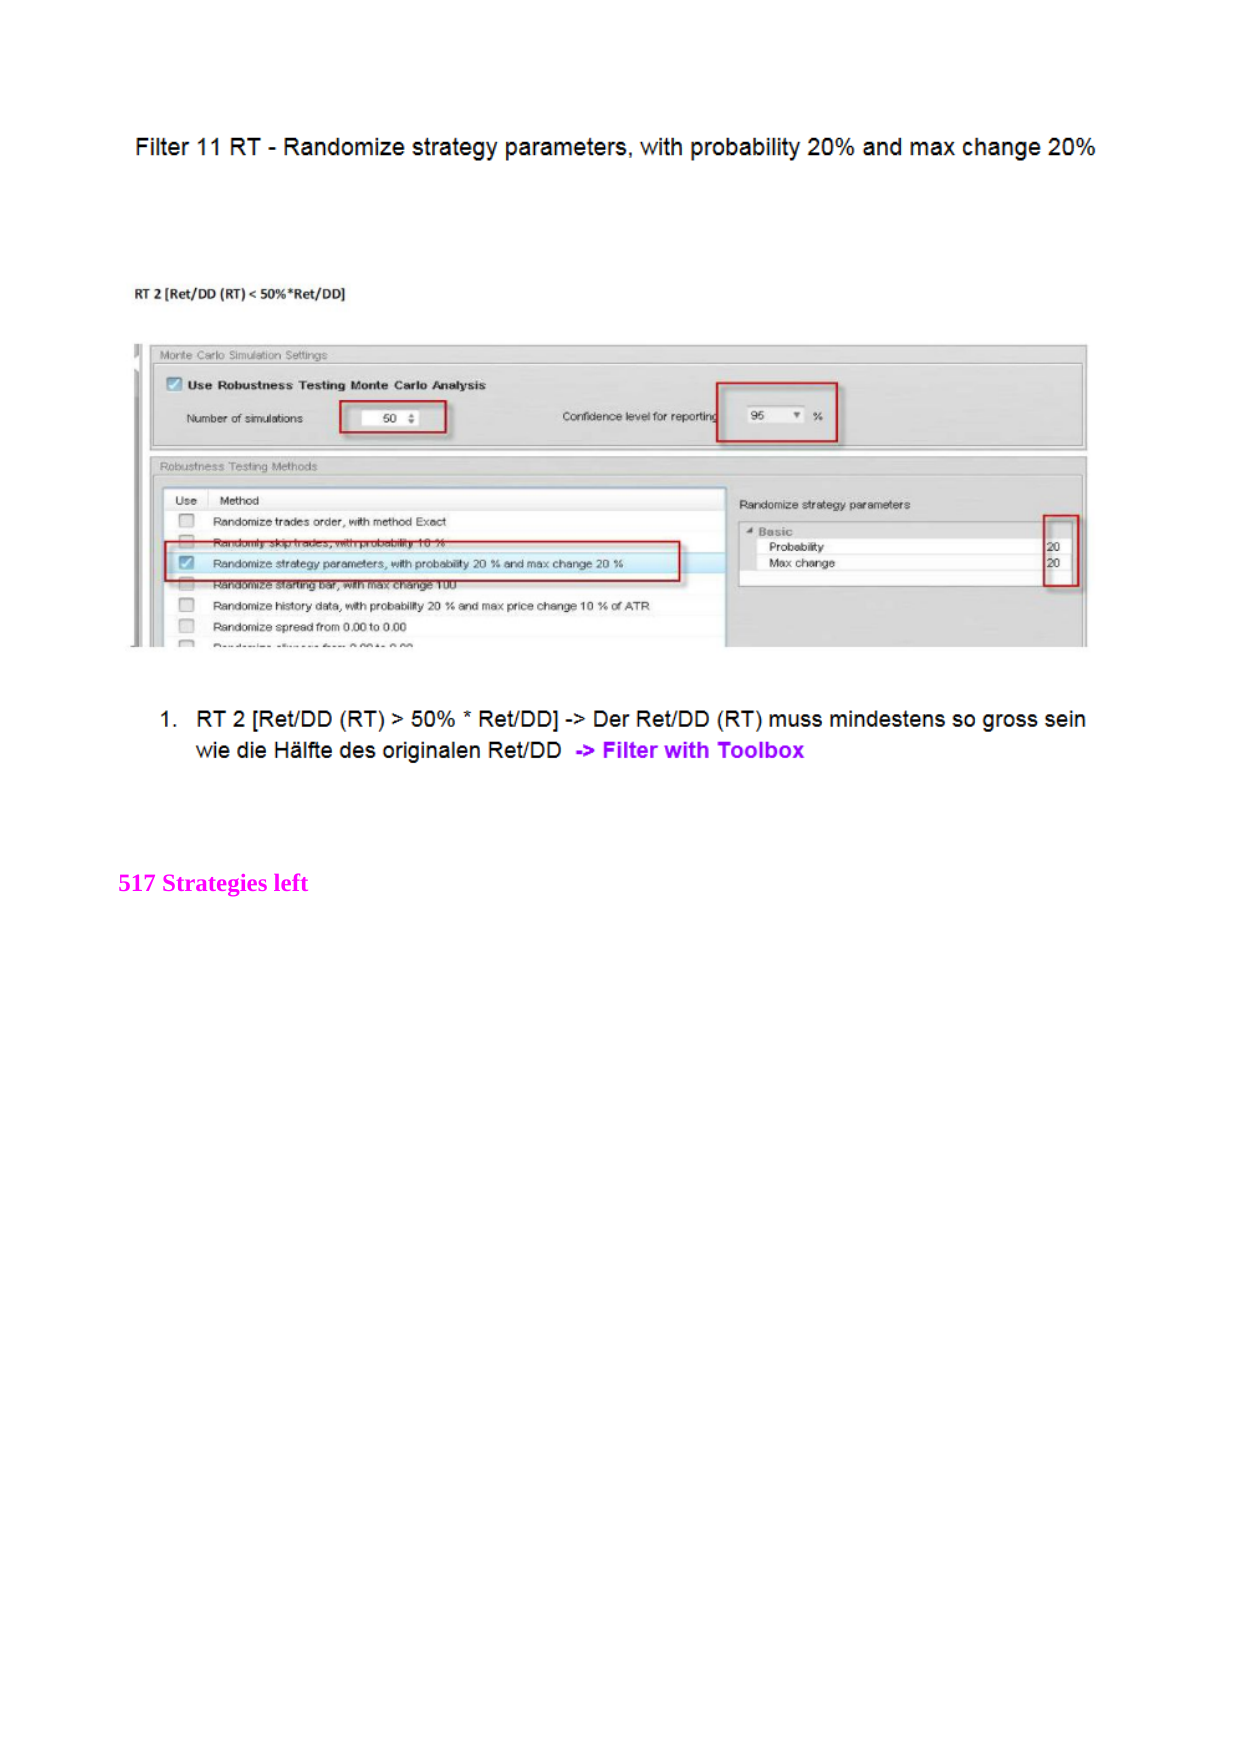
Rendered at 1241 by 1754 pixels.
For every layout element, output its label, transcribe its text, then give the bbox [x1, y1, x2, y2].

picture [118, 118, 1123, 174]
text 517 Strategies left [118, 868, 1122, 897]
picture [118, 279, 1123, 783]
